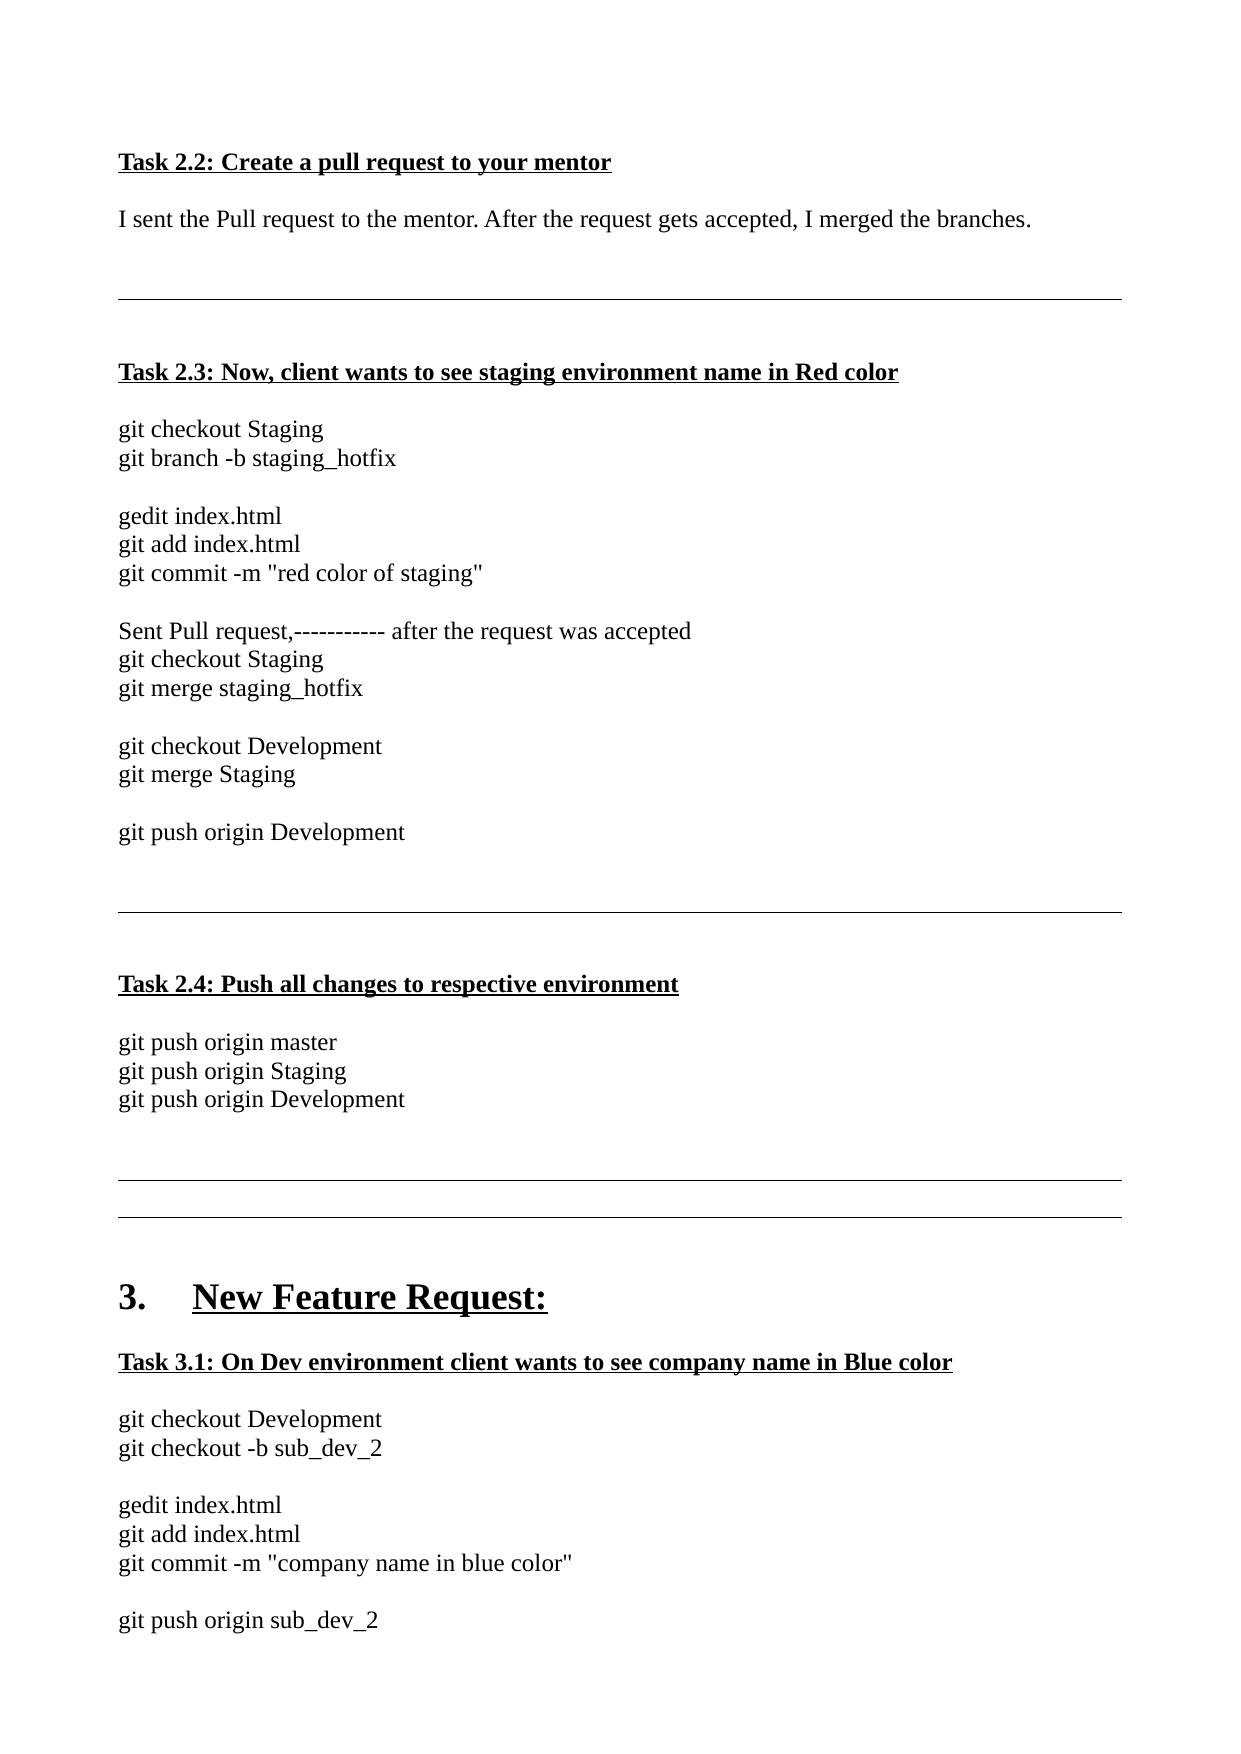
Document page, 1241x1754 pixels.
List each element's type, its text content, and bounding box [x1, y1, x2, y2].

text Task 2.2: Create a pull request to your mentor [118, 147, 1122, 176]
list 3. New Feature Request: [118, 1275, 1122, 1318]
text git checkout Development [118, 731, 1122, 759]
text git commit -m "red color of staging" [118, 558, 1122, 587]
text Task 3.1: On Dev environment client wants to see company name in Blue color [118, 1347, 1122, 1375]
text git checkout Staging [118, 414, 1122, 443]
text git push origin Development [118, 817, 1122, 846]
text git push origin master [118, 1027, 1122, 1056]
text git branch -b staging_hotfix [118, 443, 1122, 472]
text Task 2.3: Now, client wants to see staging environment name in Red color [118, 357, 1122, 386]
text git merge Staging [118, 759, 1122, 788]
text gedit index.html [118, 1490, 1122, 1519]
text git checkout Staging [118, 644, 1122, 673]
text git add index.html [118, 529, 1122, 558]
text git commit -m "company name in blue color" [118, 1548, 1122, 1577]
text Sent Pull request,----------- after the request was accepted [118, 616, 1122, 644]
text git checkout Development [118, 1404, 1122, 1433]
text Task 2.4: Push all changes to respective environment [118, 969, 1122, 998]
text git push origin Staging [118, 1056, 1122, 1084]
text git add index.html [118, 1519, 1122, 1548]
text gedit index.html [118, 501, 1122, 529]
text I sent the Pull request to the mentor. After the request gets accepted, I merged the branches. [118, 204, 1122, 233]
text git push origin Development [118, 1084, 1122, 1113]
text git checkout -b sub_dev_2 [118, 1433, 1122, 1462]
text git merge staging_hotfix [118, 673, 1122, 702]
text git push origin sub_dev_2 [118, 1605, 1122, 1634]
